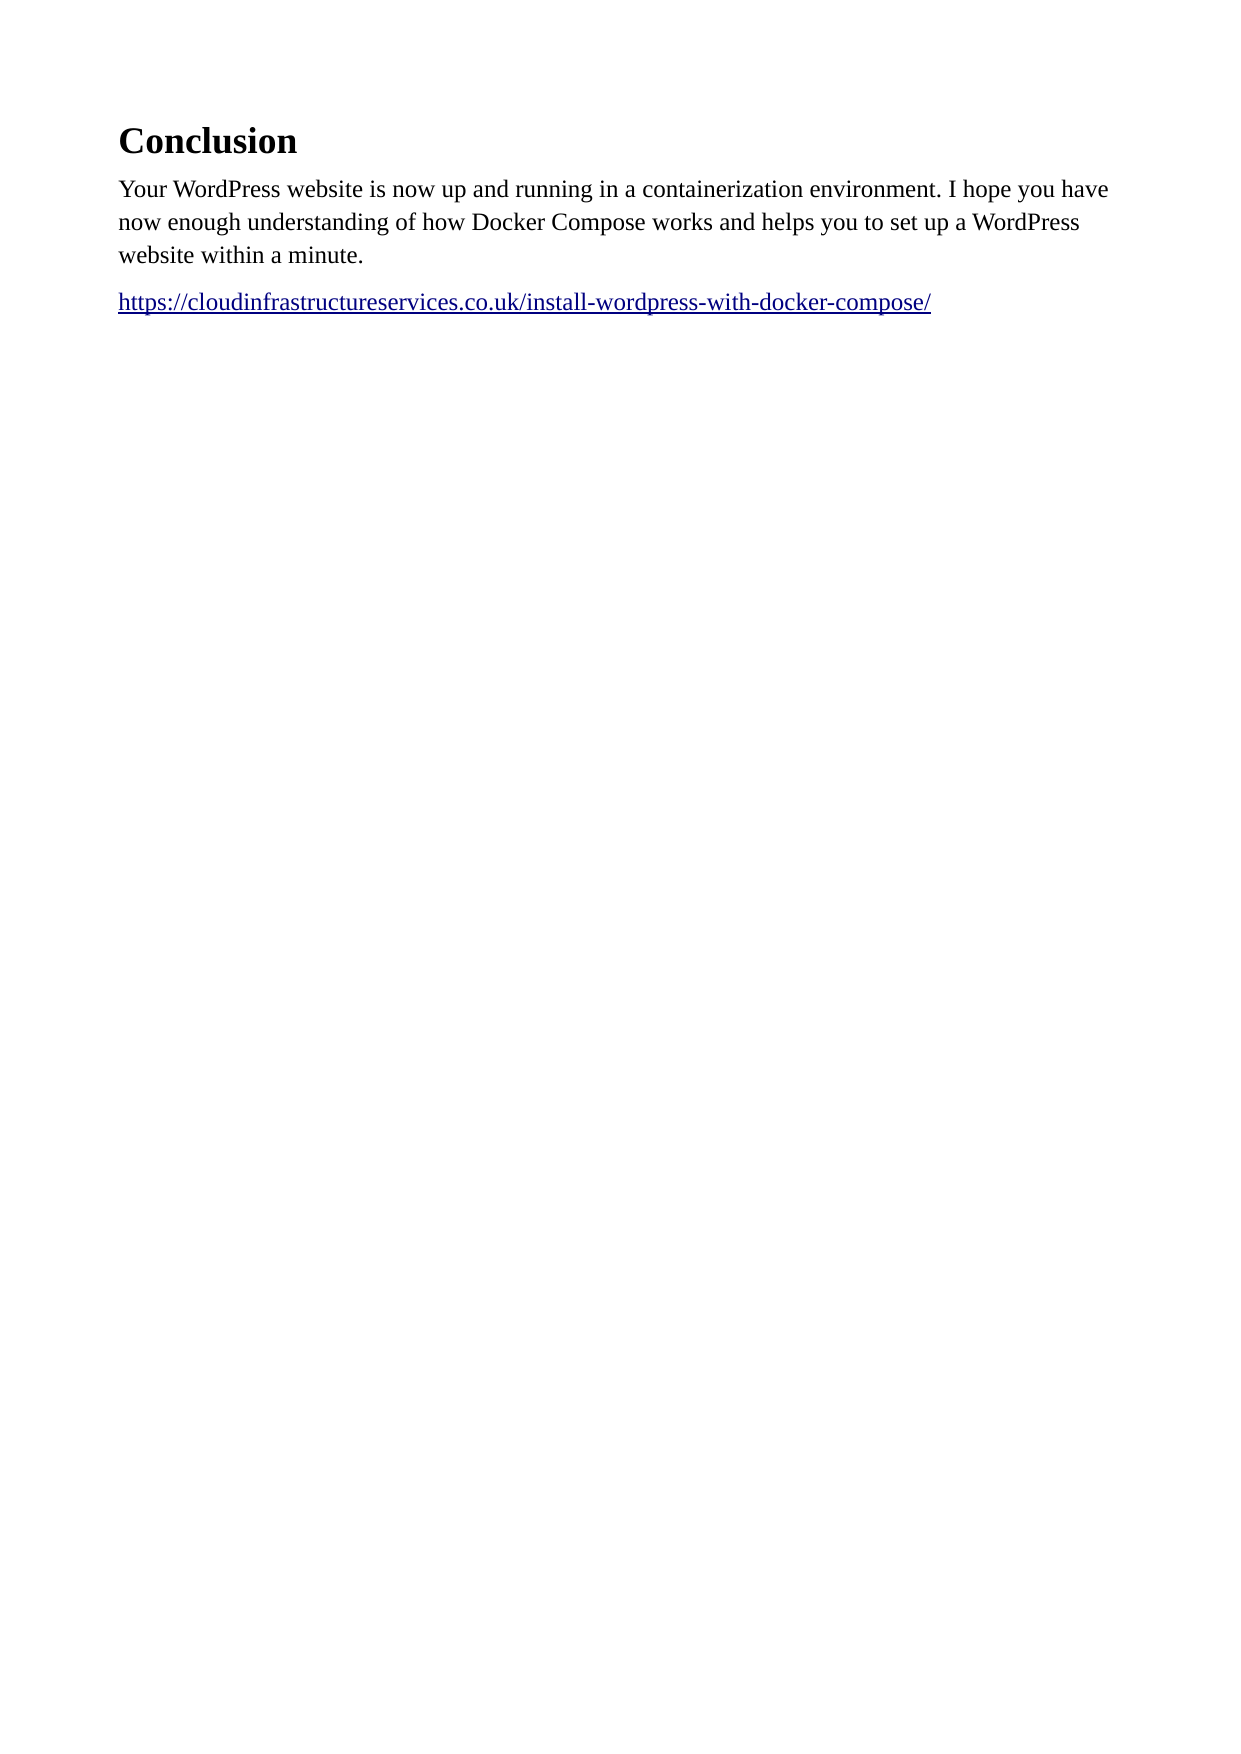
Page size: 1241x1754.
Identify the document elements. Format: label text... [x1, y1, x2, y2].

subtitle Conclusion [118, 118, 1122, 161]
text https://cloudinfrastructureservices.co.uk/install-wordpress-with-docker-compose/ [118, 287, 1122, 316]
text Your WordPress website is now up and running in a containerization environment. I hope you have now enough understanding of how Docker Compose works and helps you to set up a WordPress website within a minute. [118, 174, 1122, 268]
